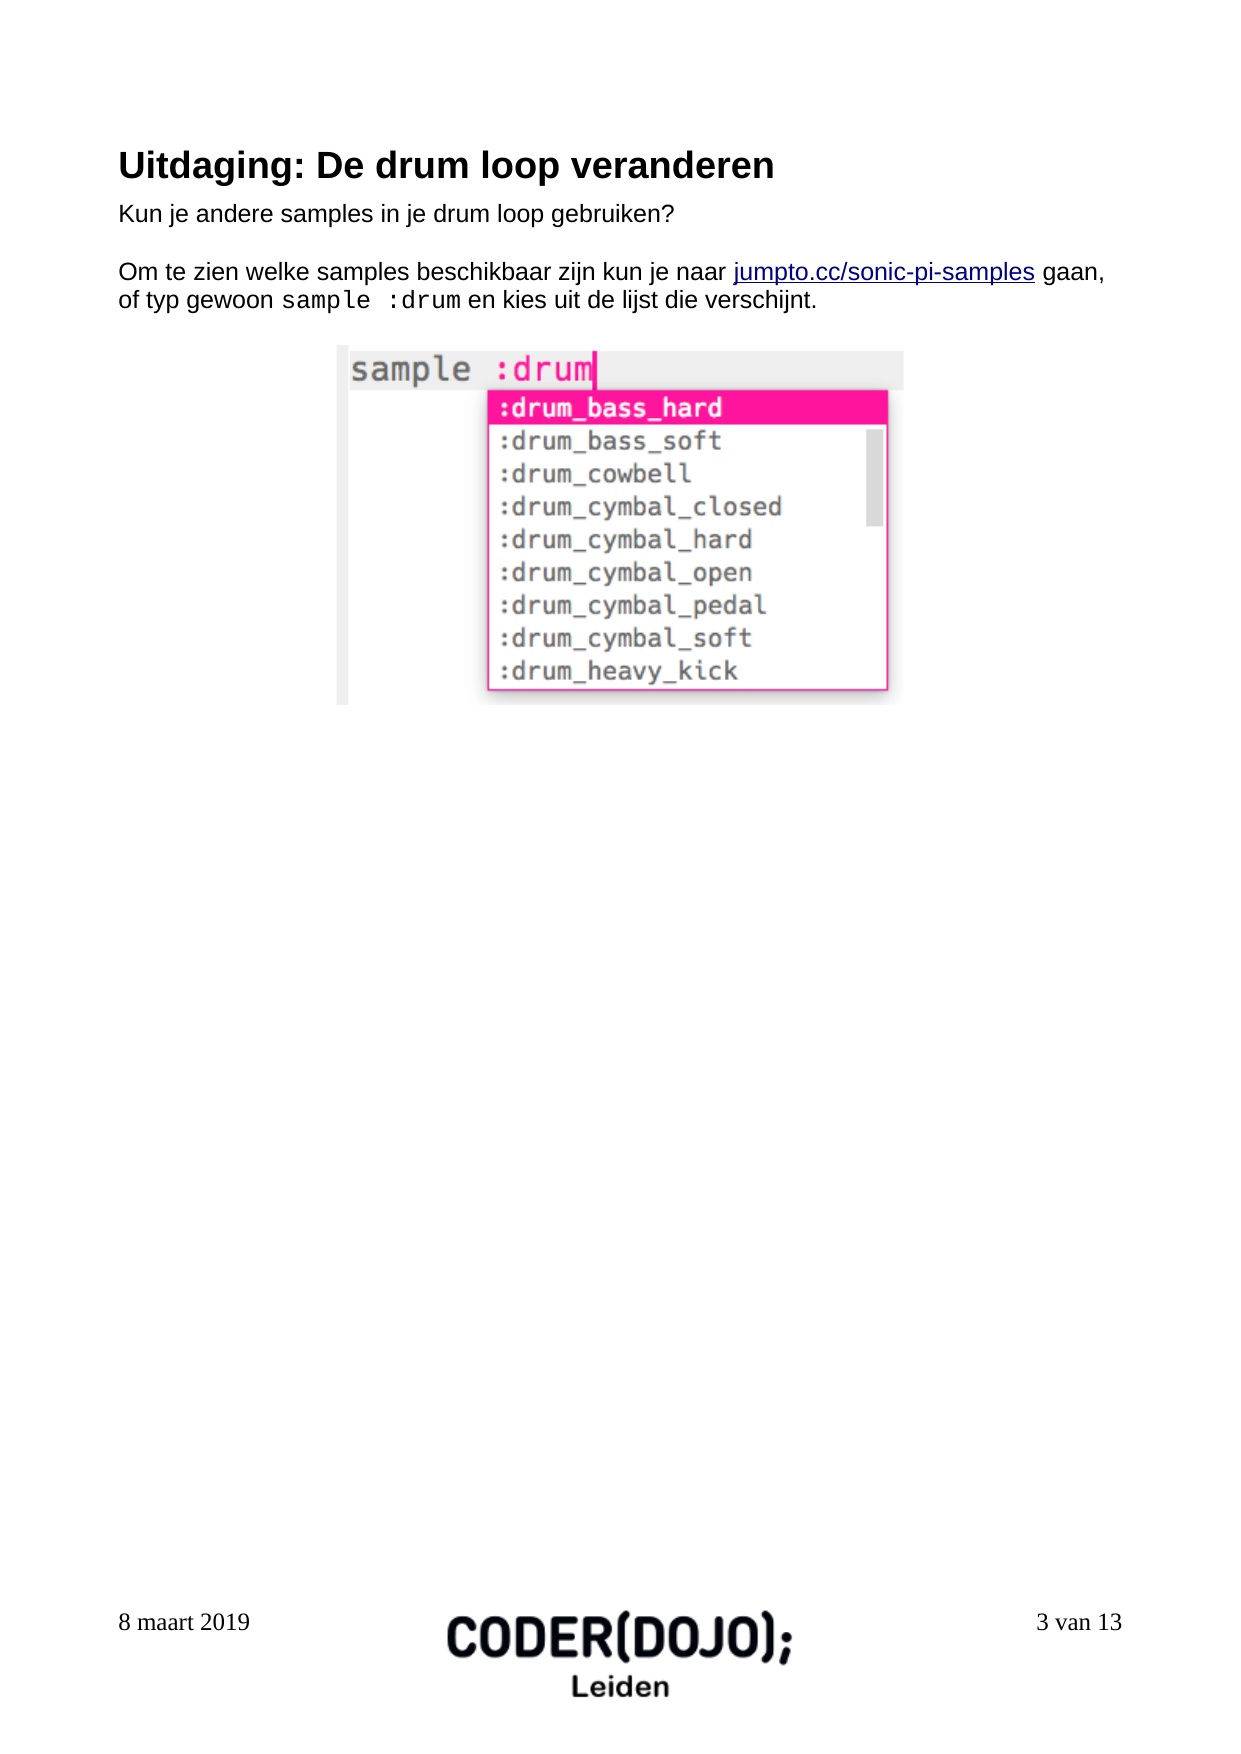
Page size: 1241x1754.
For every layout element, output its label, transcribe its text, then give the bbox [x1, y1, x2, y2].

picture [445, 1608, 795, 1700]
subtitle Uitdaging: De drum loop veranderen [118, 143, 1122, 187]
text Kun je andere samples in je drum loop gebruiken? [118, 199, 1122, 228]
text Om te zien welke samples beschikbaar zijn kun je naar jumpto.cc/sonic-pi-samples gaan, of typ gewoon sample :drum en kies uit de lijst die verschijnt. [118, 257, 1122, 316]
picture [336, 345, 904, 705]
